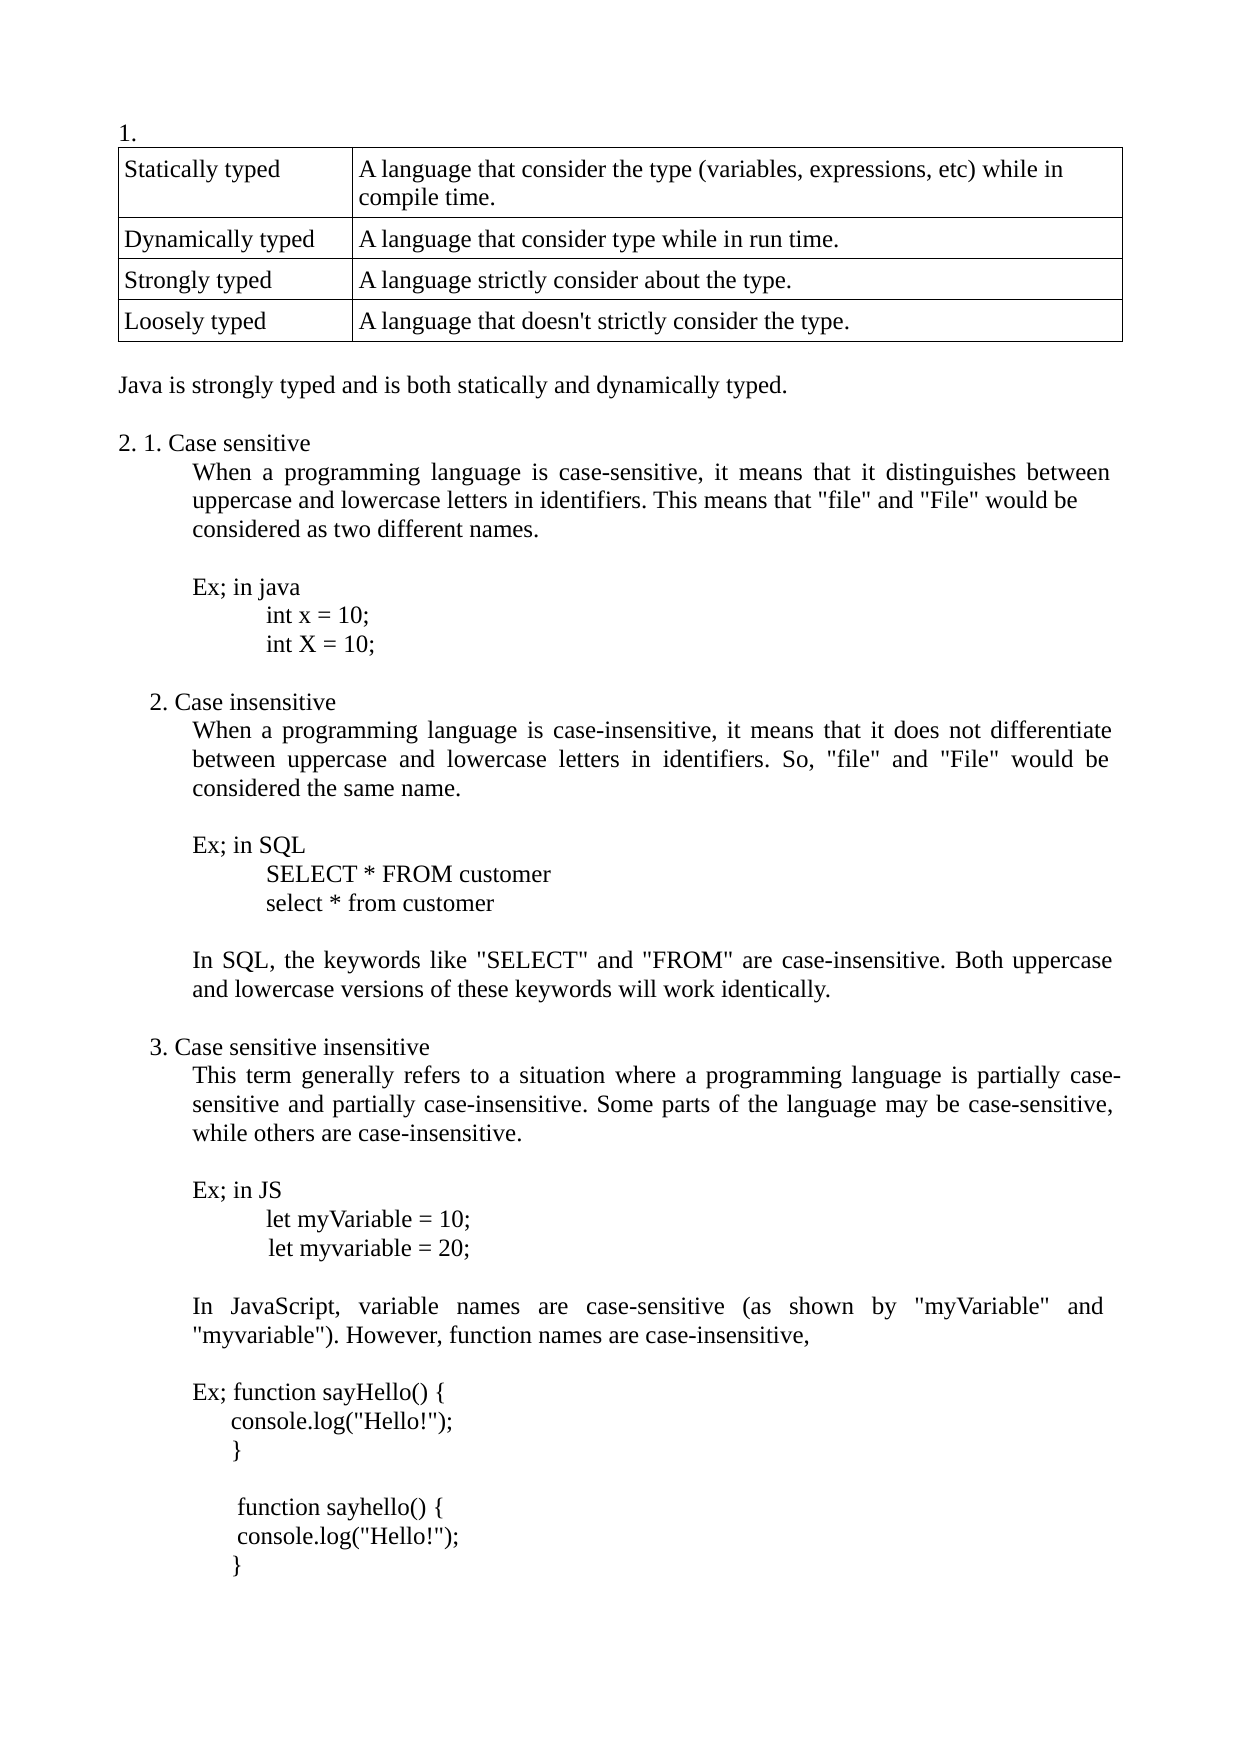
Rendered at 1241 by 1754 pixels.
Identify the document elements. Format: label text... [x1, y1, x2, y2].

text Ex; function sayHello() { [118, 1377, 1122, 1406]
text int x = 10; [118, 600, 1122, 629]
table_cell A language that doesn't strictly consider the type. [353, 300, 1122, 341]
text let myVariable = 10; [118, 1204, 1122, 1233]
text Ex; in SQL [118, 830, 1122, 859]
text int X = 10; [118, 629, 1122, 658]
table_cell A language strictly consider about the type. [353, 259, 1122, 299]
text 2. 1. Case sensitive [118, 428, 1122, 457]
text When a programming language is case-insensitive, it means that it does not differentiate between uppercase and lowercase letters in identifiers. So, "file" and "File" would be considered the same name. [118, 715, 1122, 802]
text } [118, 1435, 1122, 1464]
text Java is strongly typed and is both statically and dynamically typed. [118, 370, 1122, 399]
table_cell Dynamically typed [119, 218, 352, 258]
text select * from customer [118, 888, 1122, 917]
text When a programming language is case-sensitive, it means that it distinguishes between uppercase and lowercase letters in identifiers. This means that "file" and "File" would be [118, 457, 1122, 514]
text In JavaScript, variable names are case-sensitive (as shown by "myVariable" and "myvariable"). However, function names are case-insensitive, [118, 1291, 1122, 1349]
table_cell Loosely typed [119, 300, 352, 341]
text Ex; in java [118, 572, 1122, 600]
text function sayhello() { [118, 1492, 1122, 1521]
text SELECT * FROM customer [118, 859, 1122, 888]
table_header A language that consider the type (variables, expressions, etc) while in compile time. [353, 148, 1122, 217]
text This term generally refers to a situation where a programming language is partially case- sensitive and partially case-insensitive. Some parts of the language may be case-sensitive, while others are case-insensitive. [118, 1060, 1122, 1147]
text 3. Case sensitive insensitive [118, 1032, 1122, 1060]
text considered as two different names. [118, 514, 1122, 543]
text let myvariable = 20; [118, 1233, 1122, 1262]
table_cell Strongly typed [119, 259, 352, 299]
text In SQL, the keywords like "SELECT" and "FROM" are case-insensitive. Both uppercase and lowercase versions of these keywords will work identically. [118, 945, 1122, 1003]
text } [118, 1550, 1122, 1579]
text console.log("Hello!"); [118, 1406, 1122, 1435]
text console.log("Hello!"); [118, 1521, 1122, 1550]
text 2. Case insensitive [118, 687, 1122, 715]
text Ex; in JS [118, 1175, 1122, 1204]
table_header Statically typed [119, 148, 352, 217]
text 1. [118, 118, 1122, 147]
table_cell A language that consider type while in run time. [353, 218, 1122, 258]
